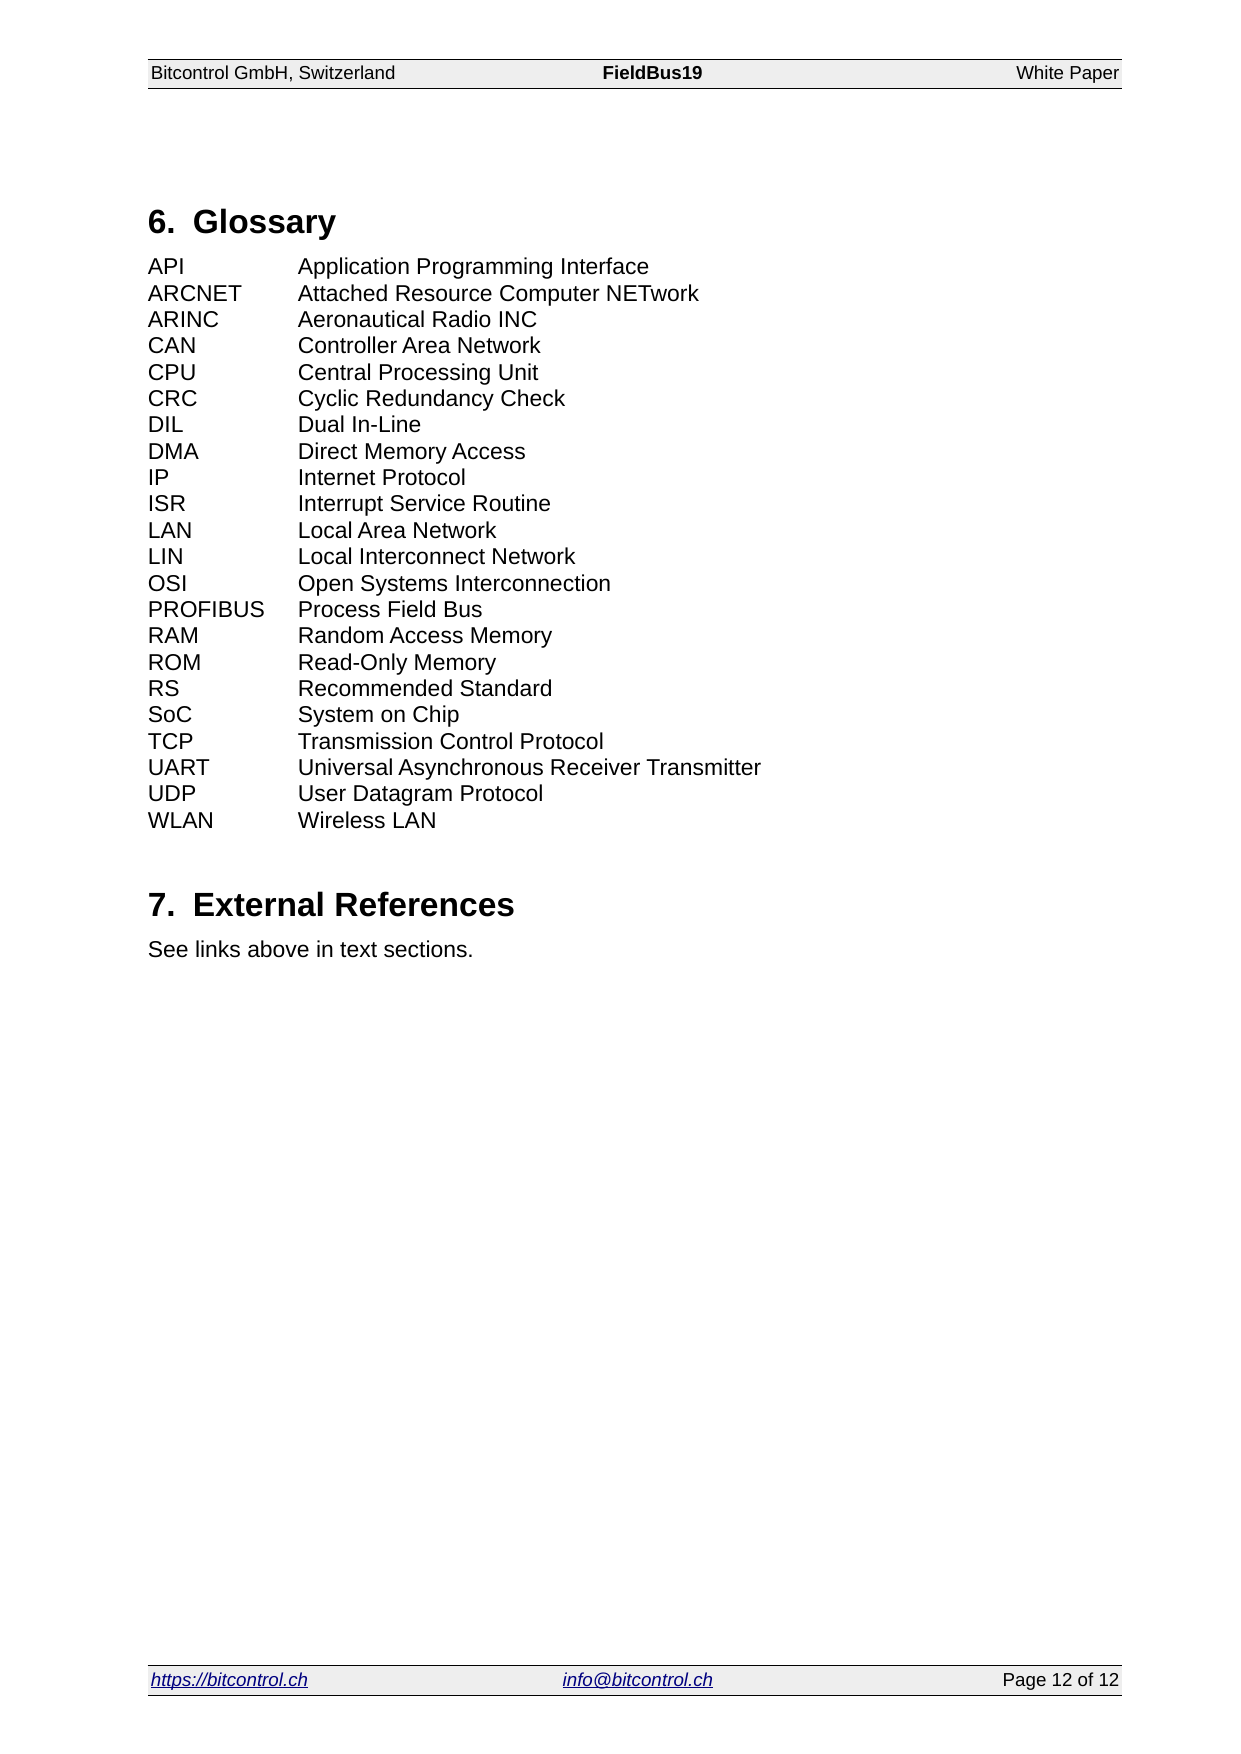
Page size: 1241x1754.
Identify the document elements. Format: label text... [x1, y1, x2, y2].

text DIL Dual In-Line [148, 411, 1122, 438]
text LIN Local Interconnect Network [148, 543, 1122, 569]
text See links above in text sections. [148, 936, 1122, 962]
text ARCNET Attached Resource Computer NETwork [148, 279, 1122, 306]
text IP Internet Protocol [148, 464, 1122, 490]
text ISR Interrupt Service Routine [148, 490, 1122, 517]
text DMA Direct Memory Access [148, 438, 1122, 464]
text API Application Programming Interface [148, 253, 1122, 279]
subtitle Glossary [148, 202, 1122, 241]
text ARINC Aeronautical Radio INC [148, 306, 1122, 332]
text UDP User Datagram Protocol [148, 780, 1122, 807]
text RS Recommended Standard [148, 675, 1122, 701]
text UART Universal Asynchronous Receiver Transmitter [148, 754, 1122, 780]
text LAN Local Area Network [148, 517, 1122, 543]
text ROM Read-Only Memory [148, 648, 1122, 675]
text CAN Controller Area Network [148, 332, 1122, 359]
text PROFIBUS Process Field Bus [148, 596, 1122, 622]
text CRC Cyclic Redundancy Check [148, 385, 1122, 411]
text RAM Random Access Memory [148, 622, 1122, 648]
text TCP Transmission Control Protocol [148, 728, 1122, 754]
text SoC System on Chip [148, 701, 1122, 728]
text OSI Open Systems Interconnection [148, 569, 1122, 596]
text CPU Central Processing Unit [148, 359, 1122, 385]
subtitle External References [148, 884, 1122, 923]
text WLAN Wireless LAN [148, 807, 1122, 833]
